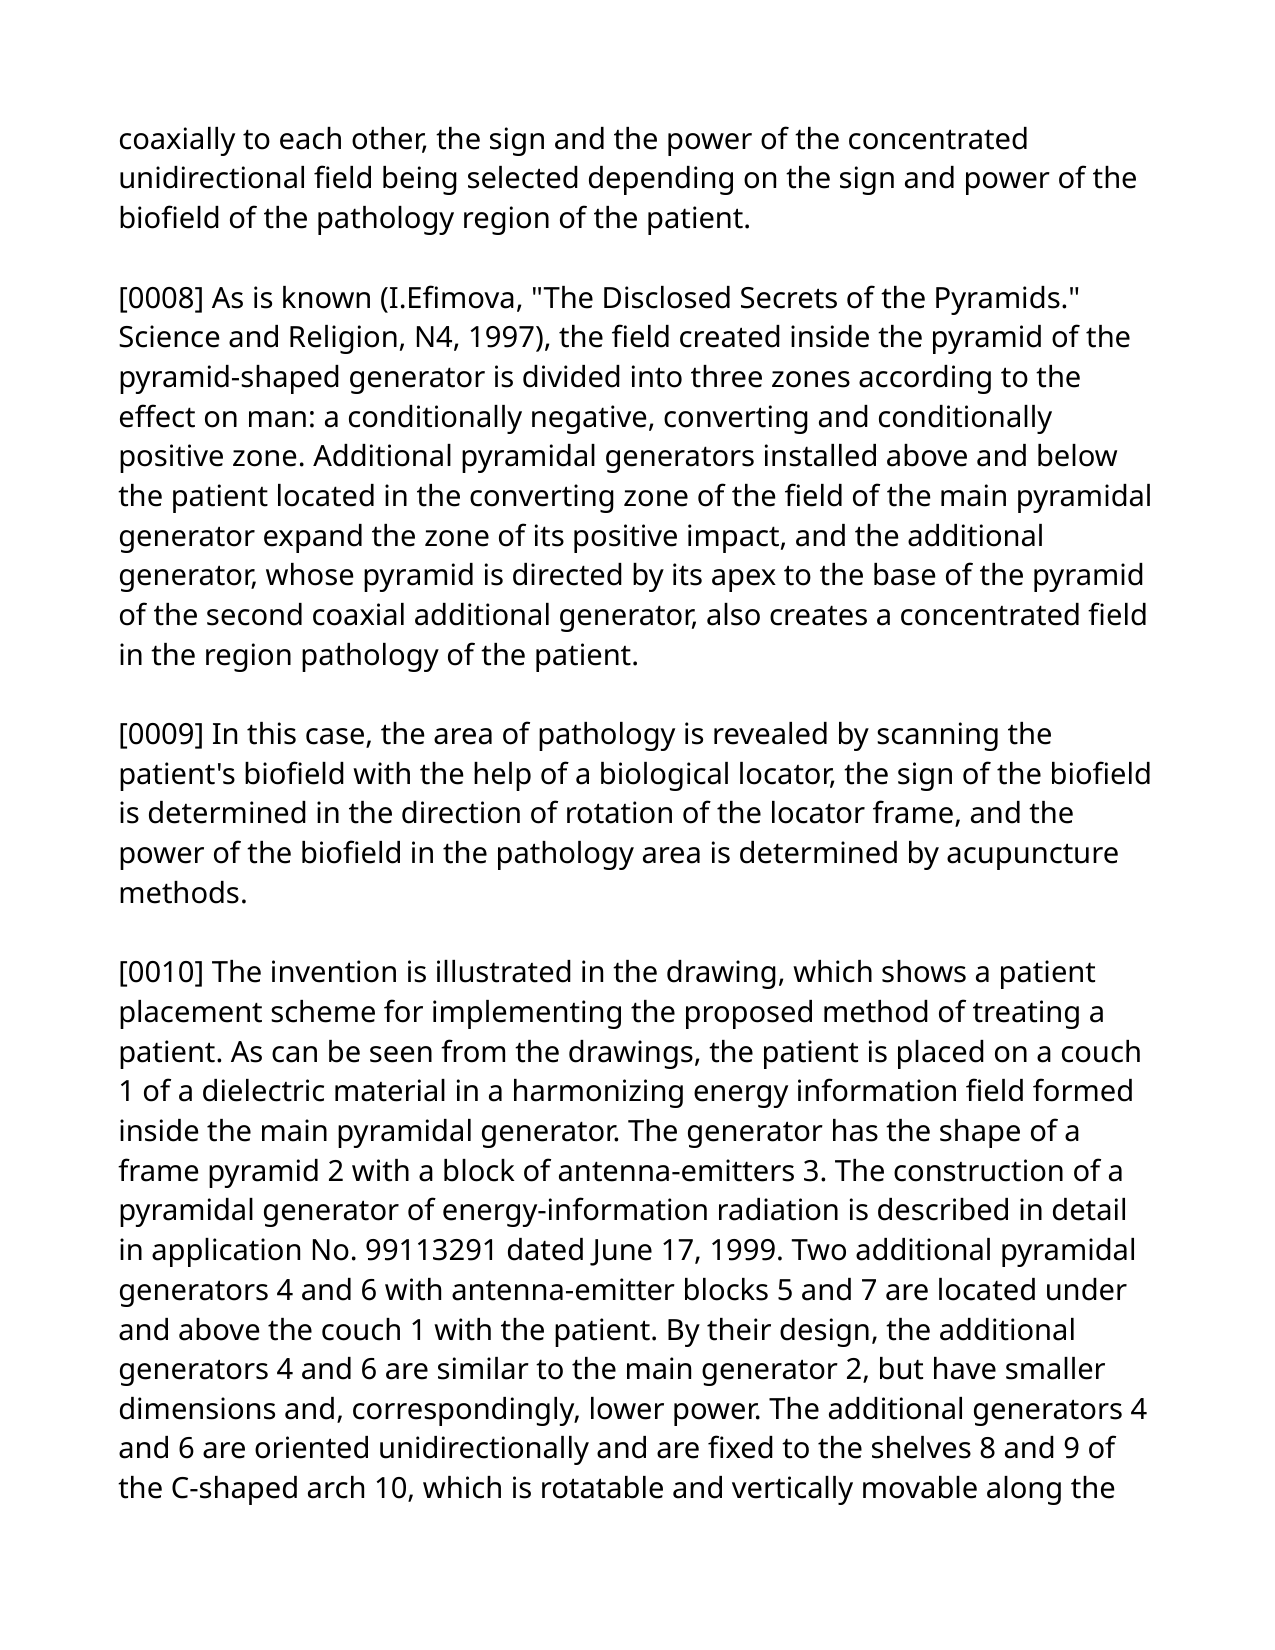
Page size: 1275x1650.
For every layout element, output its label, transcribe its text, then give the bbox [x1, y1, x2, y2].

text coaxially to each other, the sign and the power of the concentrated unidirectional field being selected depending on the sign and power of the biofield of the pathology region of the patient. [0008] As is known (I.Efimova, "The Disclosed Secrets of the Pyramids." Science and Religion, N4, 1997), the field created inside the pyramid of the pyramid-shaped generator is divided into three zones according to the effect on man: a conditionally negative, converting and conditionally positive zone. Additional pyramidal generators installed above and below the patient located in the converting zone of the field of the main pyramidal generator expand the zone of its positive impact, and the additional generator, whose pyramid is directed by its apex to the base of the pyramid of the second coaxial additional generator, also creates a concentrated field in the region pathology of the patient. [0009] In this case, the area of ​​pathology is revealed by scanning the patient's biofield with the help of a biological locator, the sign of the biofield is determined in the direction of rotation of the locator frame, and the power of the biofield in the pathology area is determined by acupuncture methods. [0010] The invention is illustrated in the drawing, which shows a patient placement scheme for implementing the proposed method of treating a patient. As can be seen from the drawings, the patient is placed on a couch 1 of a dielectric material in a harmonizing energy information field formed inside the main pyramidal generator. The generator has the shape of a frame pyramid 2 with a block of antenna-emitters 3. The construction of a pyramidal generator of energy-information radiation is described in detail in application No. 99113291 dated June 17, 1999. Two additional pyramidal generators 4 and 6 with antenna-emitter blocks 5 and 7 are located under and above the couch 1 with the patient. By their design, the additional generators 4 and 6 are similar to the main generator 2, but have smaller dimensions and, correspondingly, lower power. The additional generators 4 and 6 are oriented unidirectionally and are fixed to the shelves 8 and 9 of the C-shaped arch 10, which is rotatable and vertically movable along the [118, 118, 1157, 1507]
